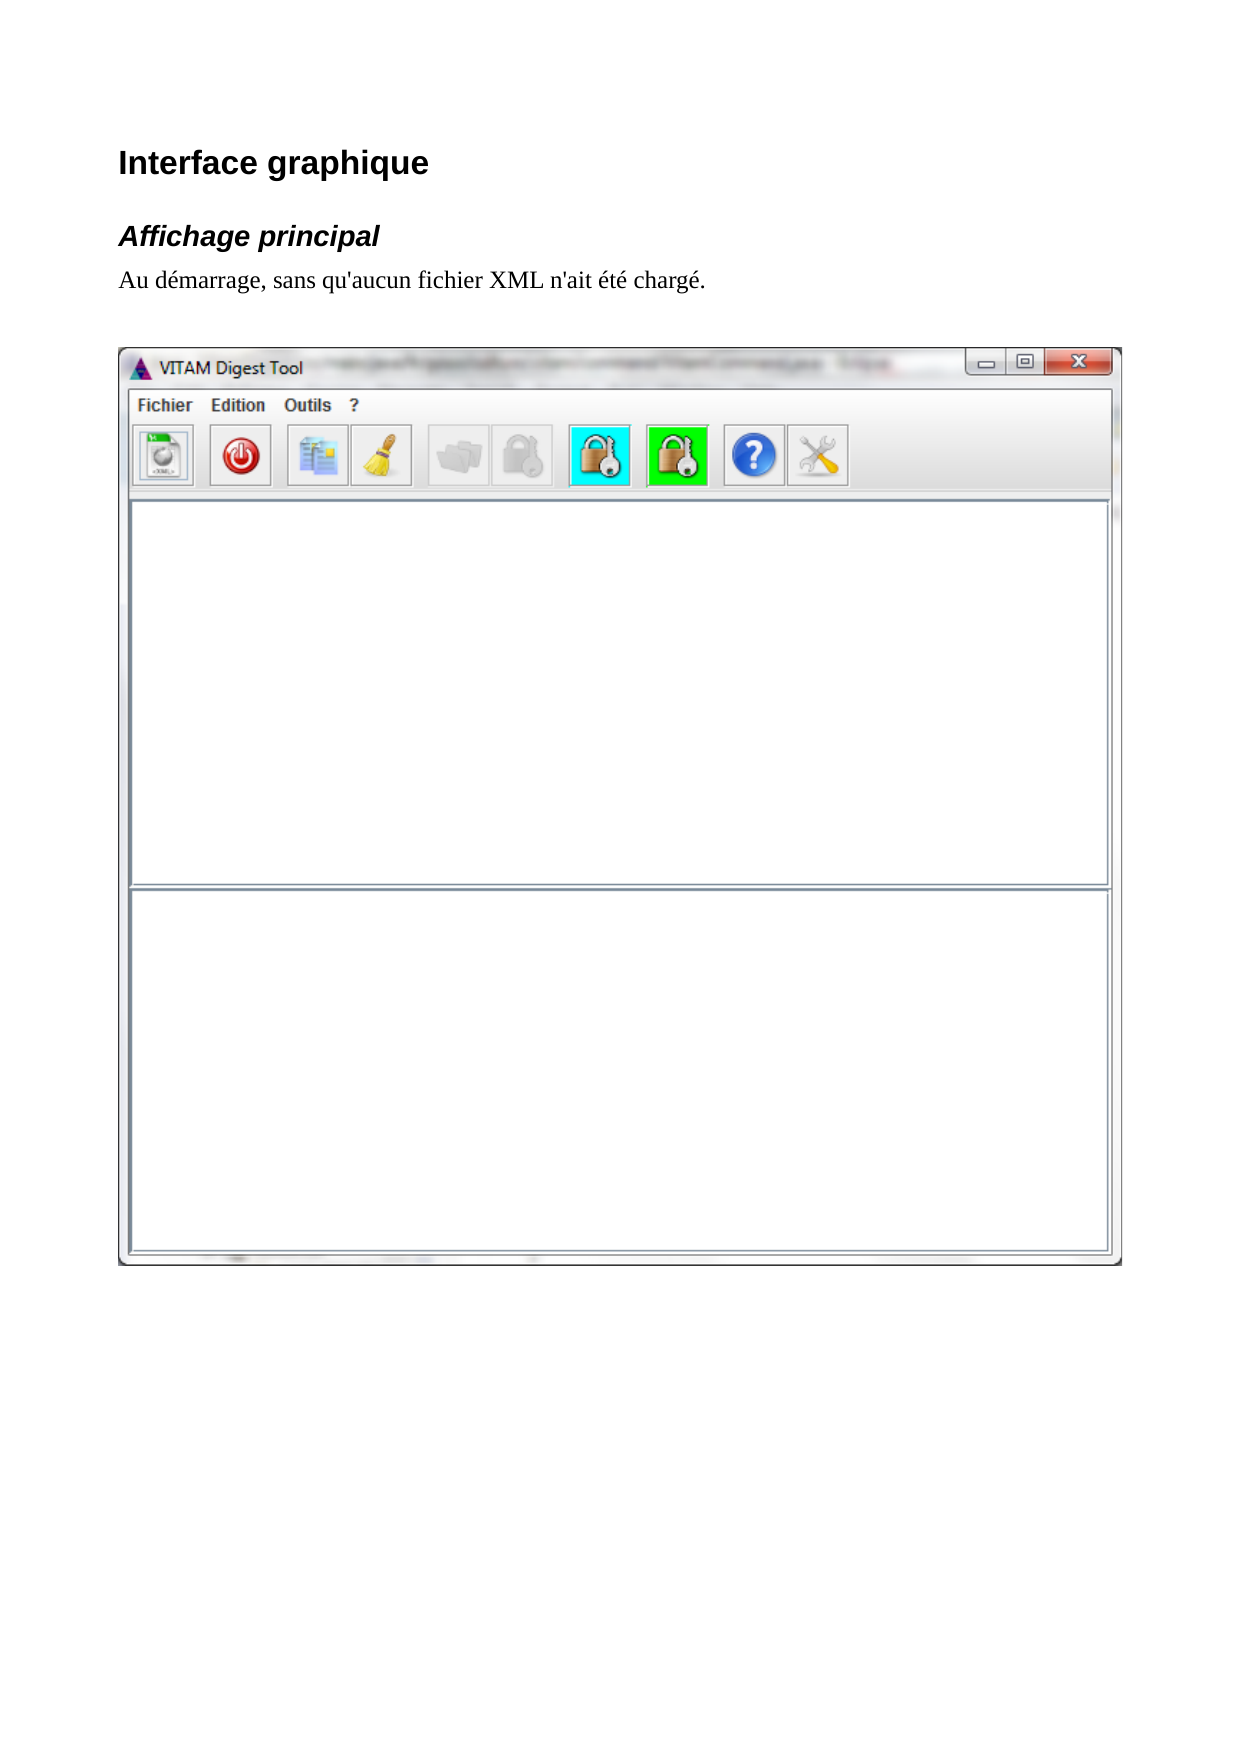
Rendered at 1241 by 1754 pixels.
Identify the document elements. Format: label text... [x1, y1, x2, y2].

subtitle Affichage principal [118, 219, 1122, 253]
subtitle Interface graphique [118, 143, 1122, 182]
text Au démarrage, sans qu'aucun fichier XML n'ait été chargé. [118, 265, 1122, 294]
picture [118, 347, 1123, 1266]
